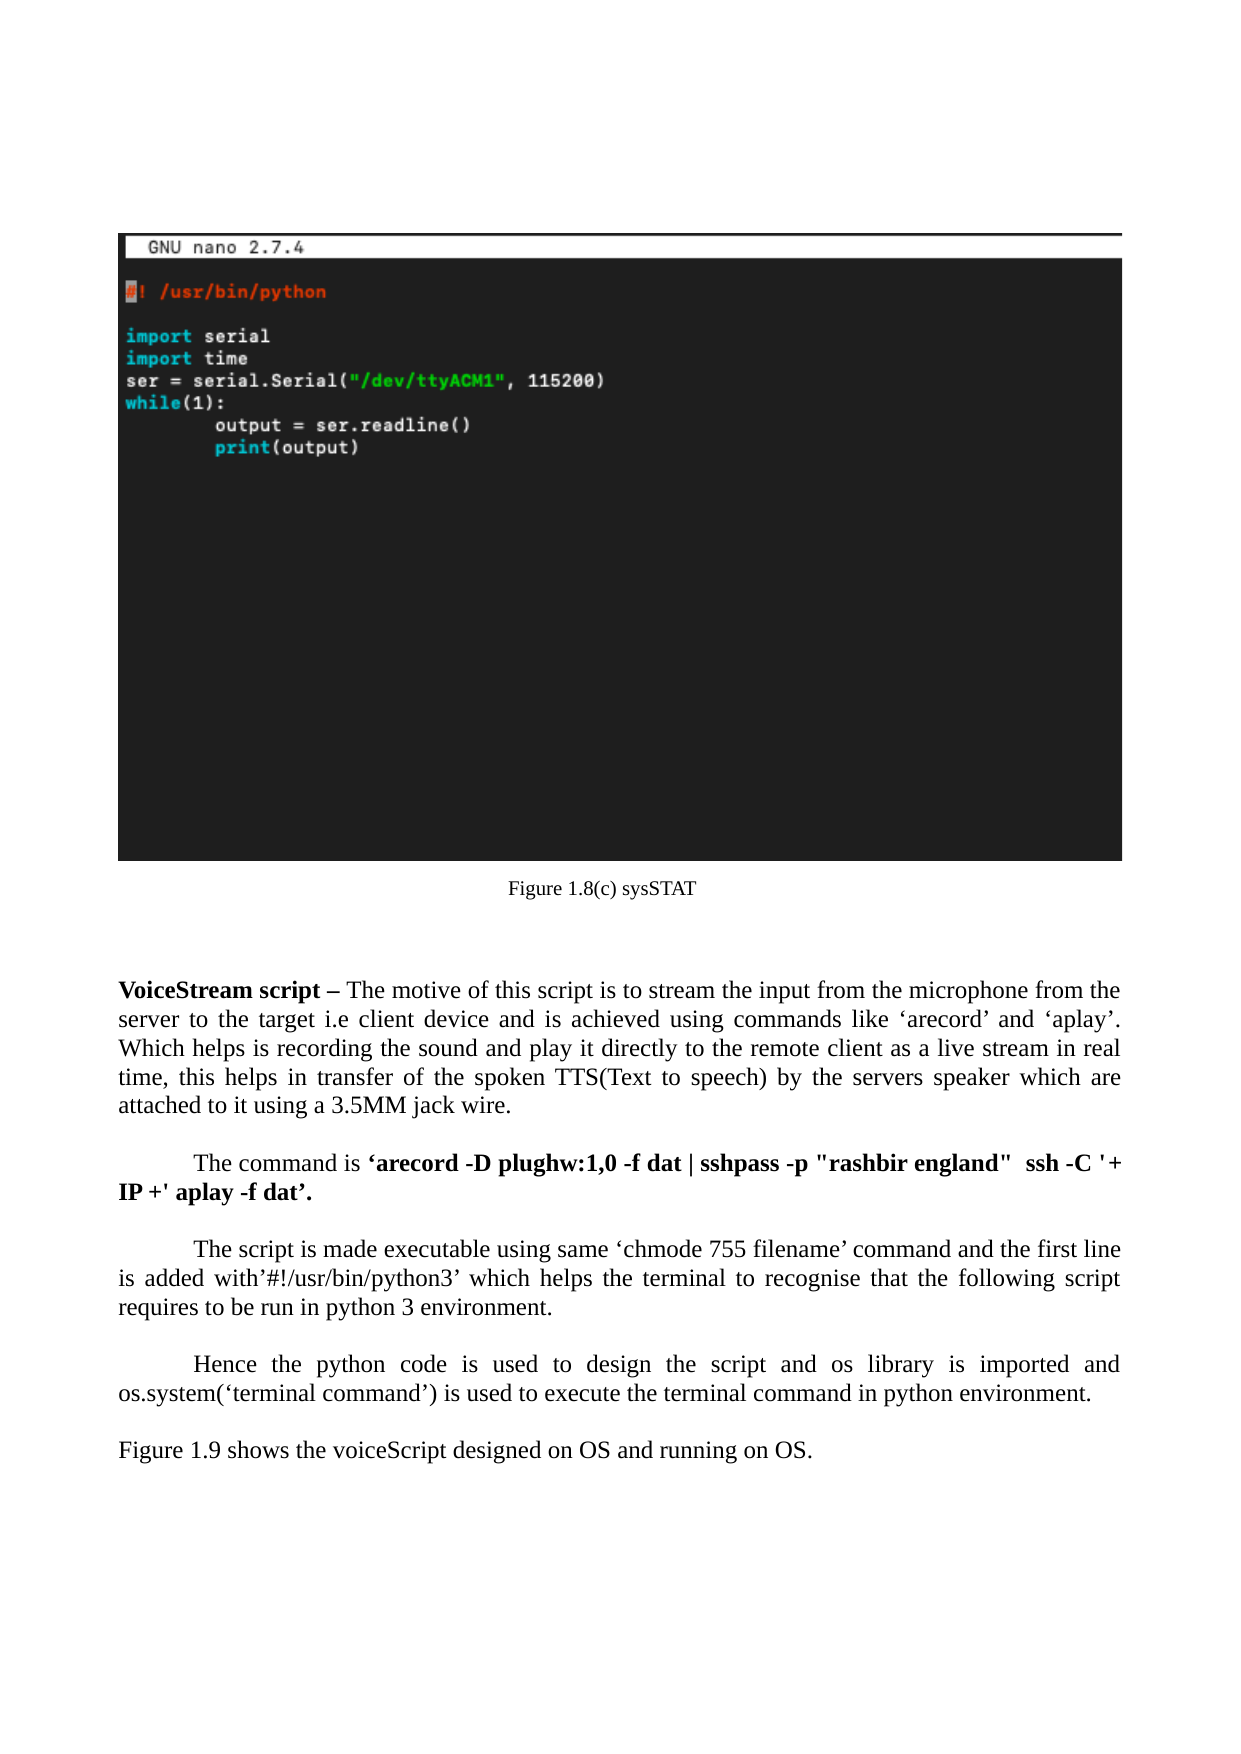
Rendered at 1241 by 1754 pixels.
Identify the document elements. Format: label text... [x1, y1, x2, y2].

text The command is ‘arecord -D plughw:1,0 -f dat | sshpass -p "rashbir england" ssh -C '+ IP +' aplay -f dat’. [118, 1148, 1122, 1206]
text VoiceStream script – The motive of this script is to stream the input from the microphone from the server to the target i.e client device and is achieved using commands like ‘arecord’ and ‘aplay’. Which helps is recording the sound and play it directly to the remote client as a live stream in real time, this helps in transfer of the spoken TTS(Text to speech) by the servers speaker which are attached to it using a 3.5MM jack wire. [118, 976, 1122, 1119]
text Hence the python code is used to design the script and os library is imported and os.system(‘terminal command’) is used to execute the terminal command in python environment. [118, 1349, 1122, 1407]
text Figure 1.9 shows the voiceScript designed on OS and running on OS. [118, 1436, 1122, 1464]
text The script is made executable using same ‘chmode 755 filename’ command and the first line is added with’#!/usr/bin/python3’ which helps the terminal to recognise that the following script requires to be run in python 3 environment. [118, 1234, 1122, 1321]
